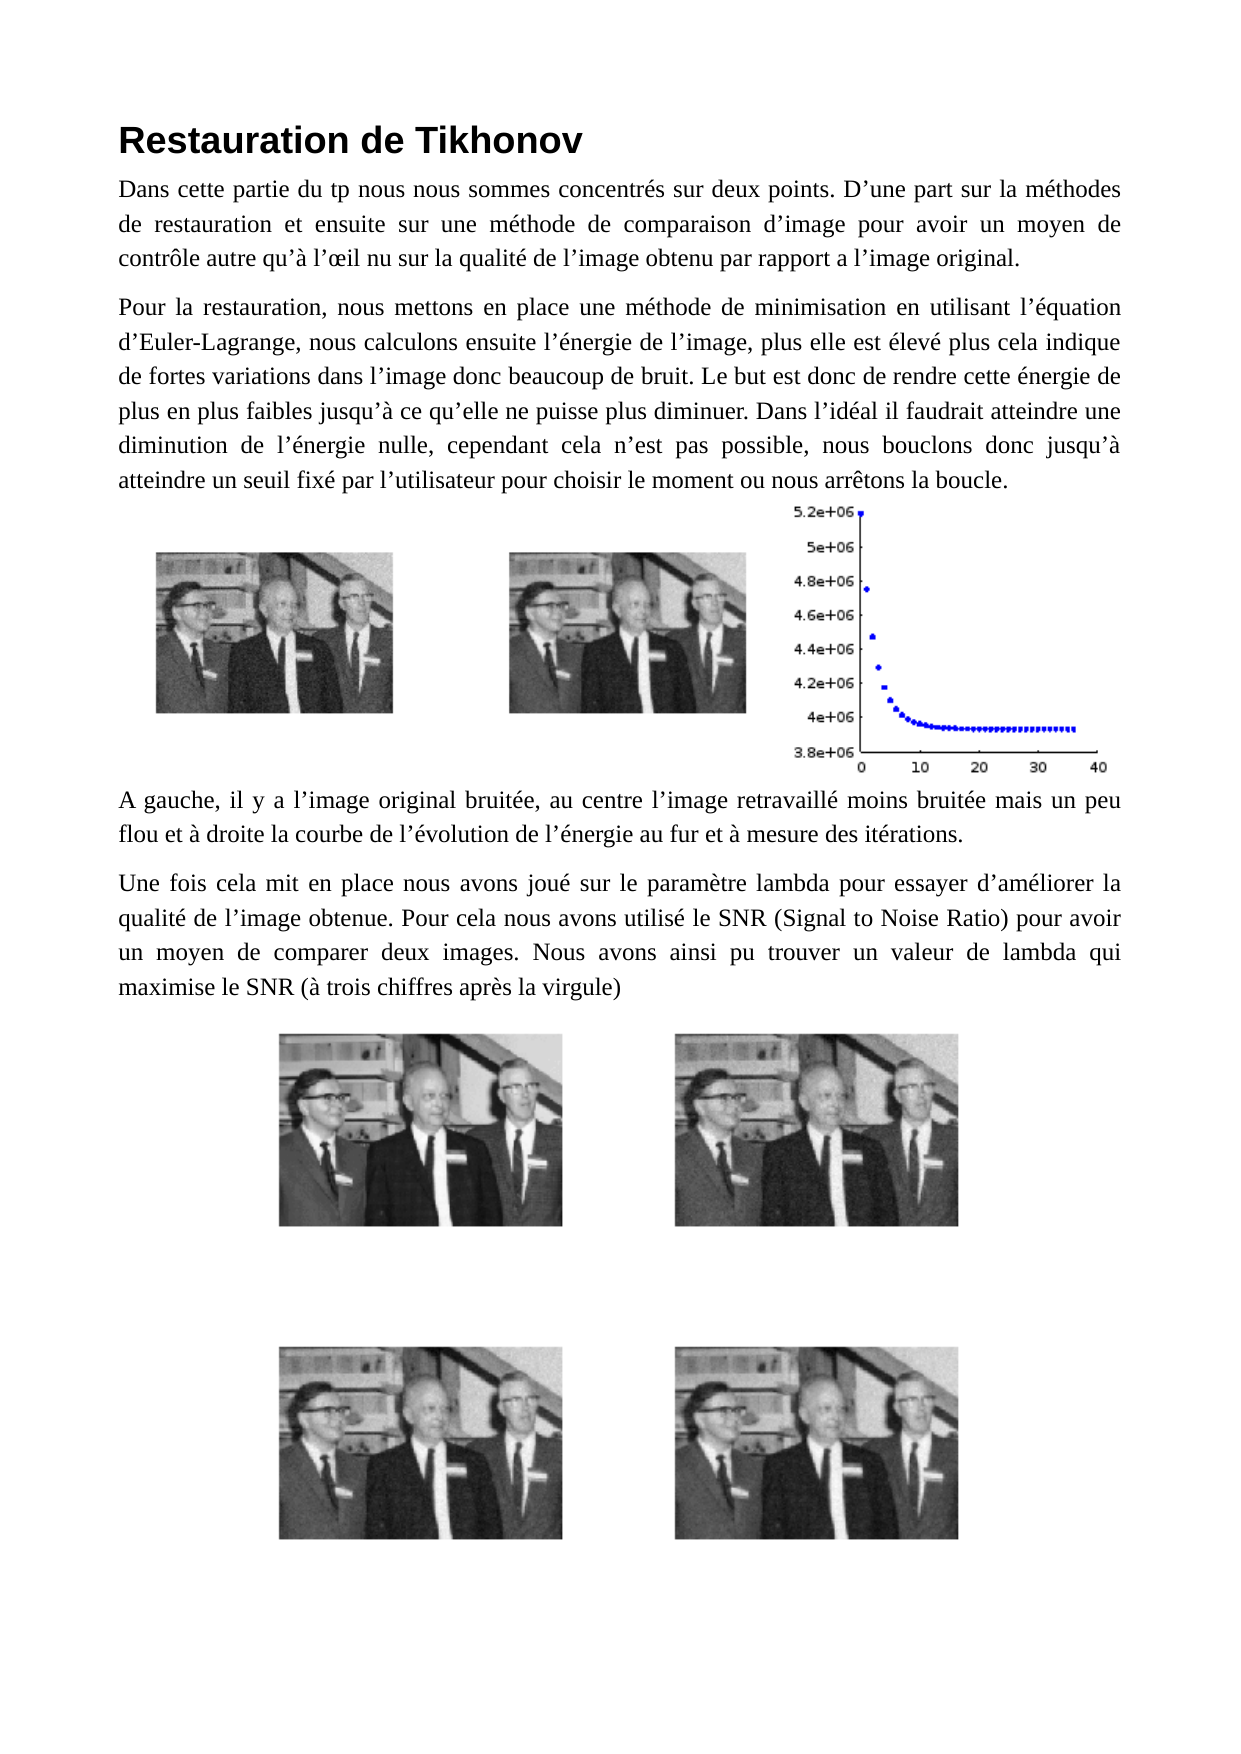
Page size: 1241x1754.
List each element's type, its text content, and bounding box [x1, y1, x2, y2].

text A gauche, il y a l’image original bruitée, au centre l’image retravaillé moins bruitée mais un peu flou et à droite la courbe de l’évolution de l’énergie au fur et à mesure des itérations. [118, 780, 1122, 848]
text Pour la restauration, nous mettons en place une méthode de minimisation en utilisant l’équation d’Euler-Lagrange, nous calculons ensuite l’énergie de l’image, plus elle est élevé plus cela indique de fortes variations dans l’image donc beaucoup de bruit. Le but est donc de rendre cette énergie de plus en plus faibles jusqu’à ce qu’elle ne puisse plus diminuer. Dans l’idéal il faudrait atteindre une diminution de l’énergie nulle, cependant cela n’est pas possible, nous bouclons donc jusqu’à atteindre un seuil fixé par l’utilisateur pour choisir le moment ou nous arrêtons la boucle. [118, 292, 1122, 493]
subtitle Restauration de Tikhonov [118, 118, 1122, 162]
text Une fois cela mit en place nous avons joué sur le paramètre lambda pour essayer d’améliorer la qualité de l’image obtenue. Pour cela nous avons utilisé le SNR (Signal to Noise Ratio) pour avoir un moyen de comparer deux images. Nous avons ainsi pu trouver un valeur de lambda qui maximise le SNR (à trois chiffres après la virgule) [118, 868, 1122, 1001]
text Dans cette partie du tp nous nous sommes concentrés sur deux points. D’une part sur la méthodes de restauration et ensuite sur une méthode de comparaison d’image pour avoir un moyen de contrôle autre qu’à l’œil nu sur la qualité de l’image obtenu par rapport a l’image original. [118, 174, 1122, 272]
picture [118, 498, 1123, 780]
picture [259, 1017, 982, 1560]
